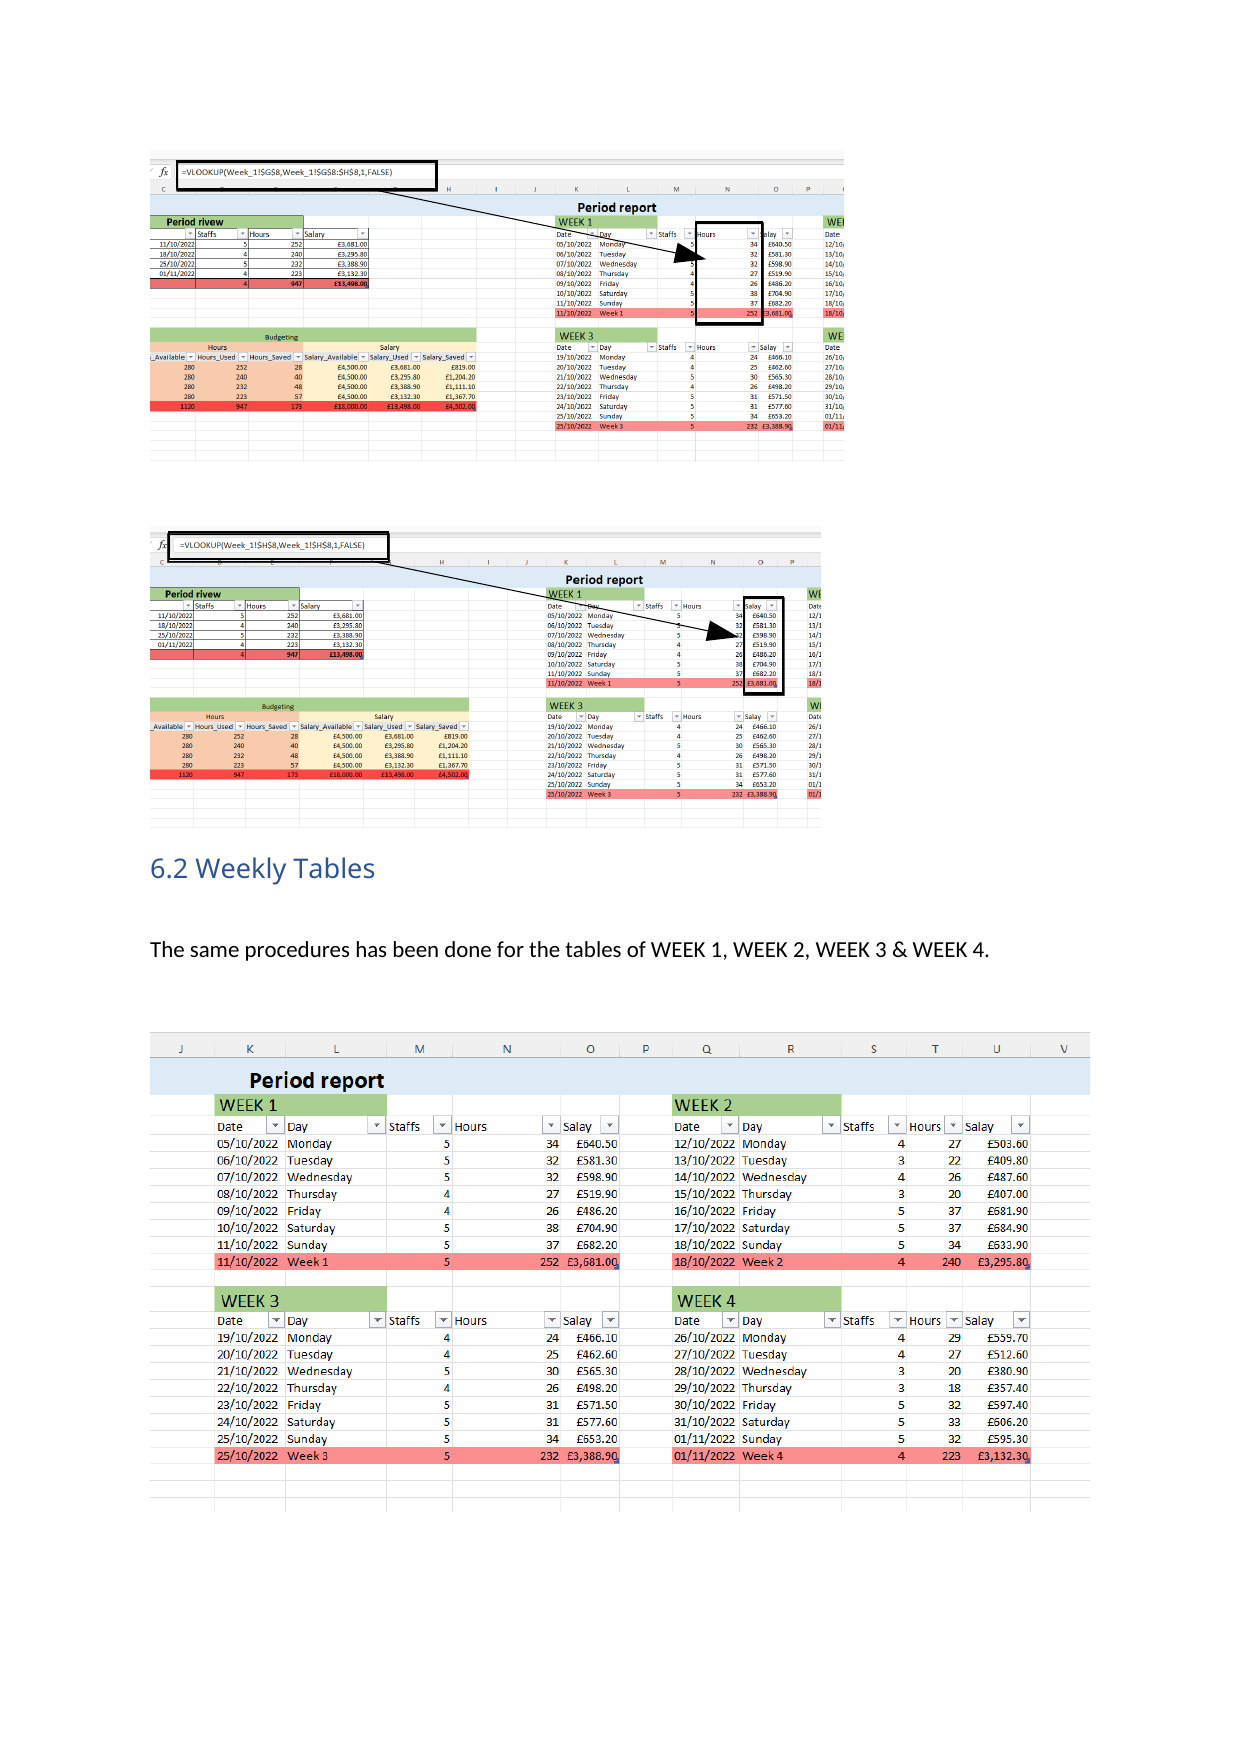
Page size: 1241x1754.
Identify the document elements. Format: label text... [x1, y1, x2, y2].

subtitle 6.2 Weekly Tables [150, 850, 1090, 887]
text The same procedures has been done for the tables of WEEK 1, WEEK 2, WEEK 3 & WEEK 4. [150, 935, 1090, 963]
